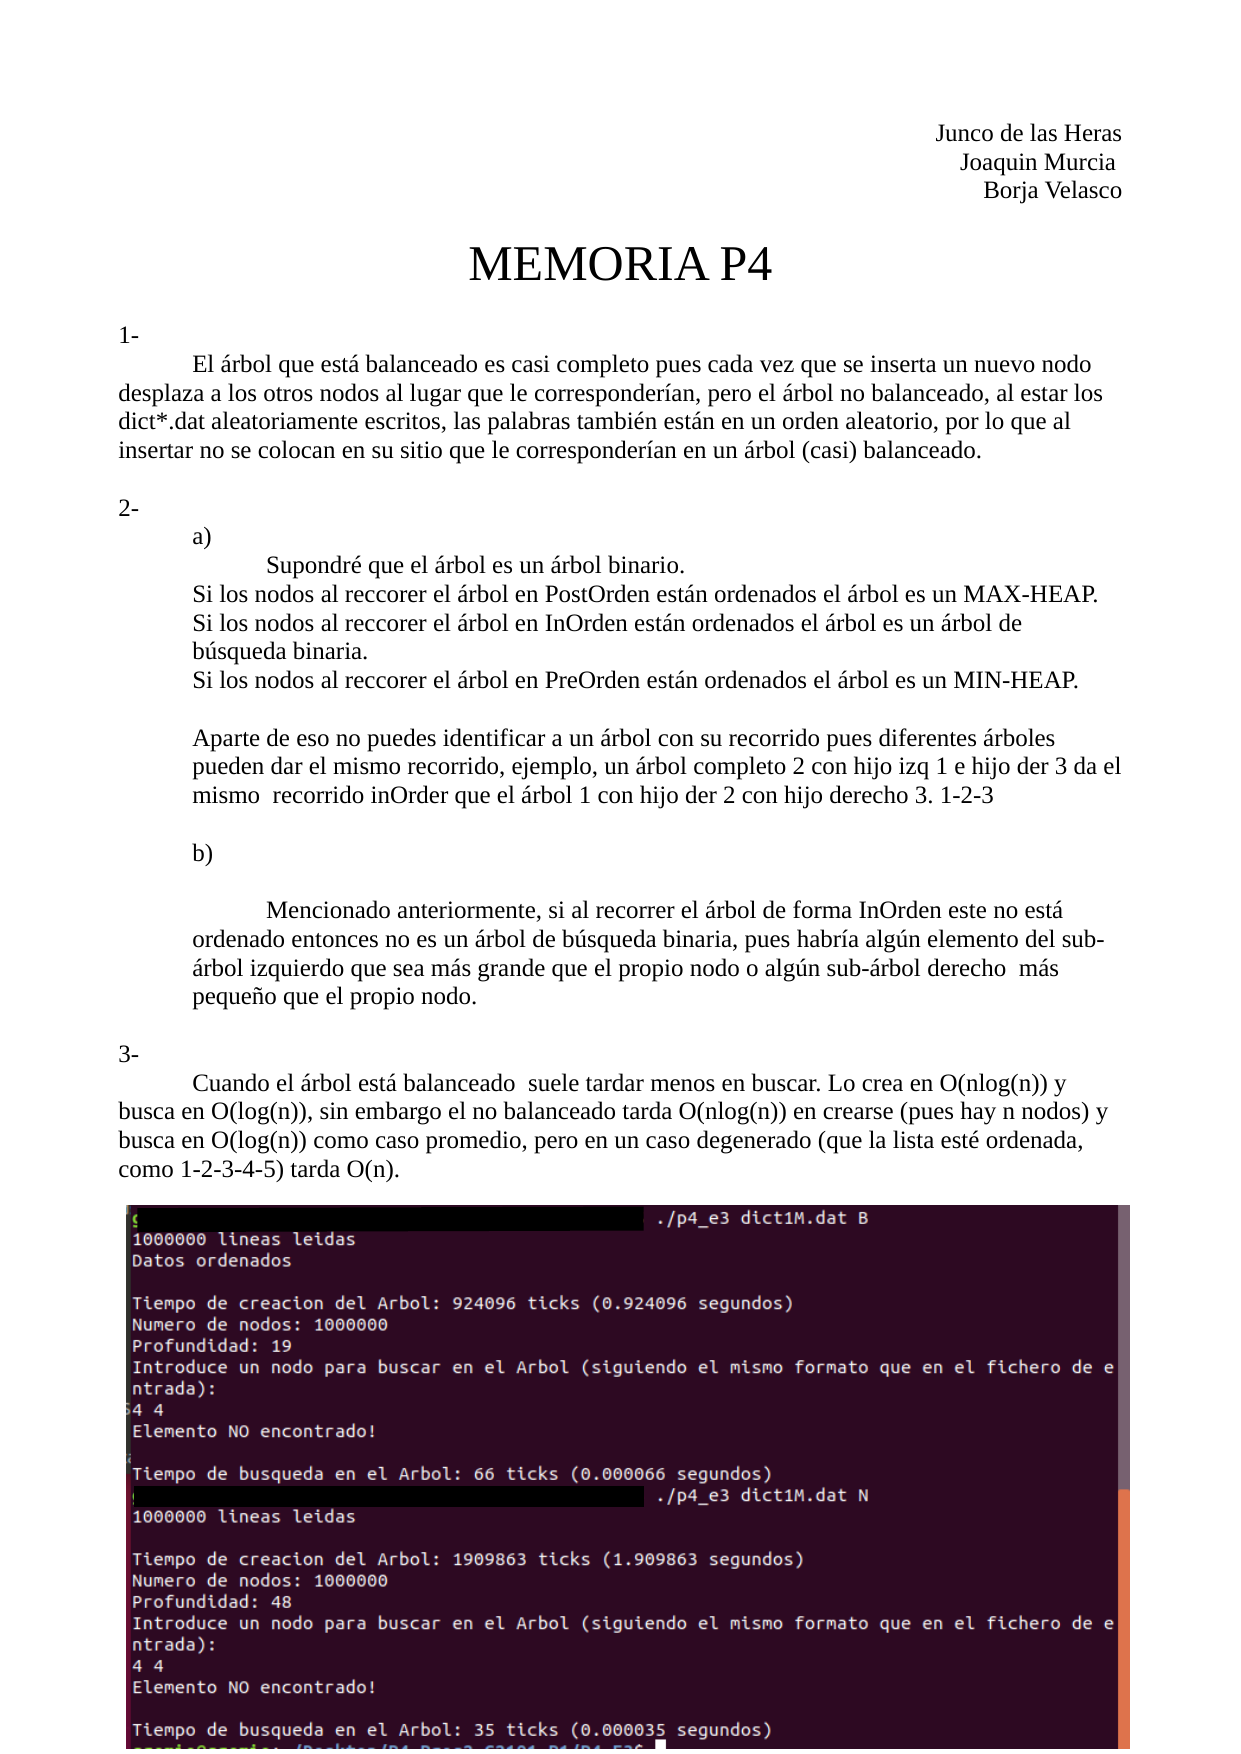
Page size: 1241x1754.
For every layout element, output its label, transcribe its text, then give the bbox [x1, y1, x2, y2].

text Aparte de eso no puedes identificar a un árbol con su recorrido pues diferentes árboles pueden dar el mismo recorrido, ejemplo, un árbol completo 2 con hijo izq 1 e hijo der 3 da el mismo recorrido inOrder que el árbol 1 con hijo der 2 con hijo derecho 3. 1-2-3 [118, 723, 1122, 809]
text El árbol que está balanceado es casi completo pues cada vez que se inserta un nuevo nodo desplaza a los otros nodos al lugar que le corresponderían, pero el árbol no balanceado, al estar los dict*.dat aleatoriamente escritos, las palabras también están en un orden aleatorio, por lo que al insertar no se colocan en su sitio que le corresponderían en un árbol (casi) balanceado. [118, 349, 1122, 464]
text Si los nodos al reccorer el árbol en InOrden están ordenados el árbol es un árbol de búsqueda binaria. [118, 608, 1122, 665]
text 1- [118, 320, 1122, 349]
text MEMORIA P4 [118, 234, 1122, 291]
text Cuando el árbol está balanceado suele tardar menos en buscar. Lo crea en O(nlog(n)) y busca en O(log(n)), sin embargo el no balanceado tarda O(nlog(n)) en crearse (pues hay n nodos) y busca en O(log(n)) como caso promedio, pero en un caso degenerado (que la lista esté ordenada, como 1-2-3-4-5) tarda O(n). [118, 1068, 1122, 1183]
text a) [118, 521, 1122, 550]
text Mencionado anteriormente, si al recorrer el árbol de forma InOrden este no está ordenado entonces no es un árbol de búsqueda binaria, pues habría algún elemento del sub- árbol izquierdo que sea más grande que el propio nodo o algún sub-árbol derecho más pequeño que el propio nodo. [118, 895, 1122, 1010]
text Supondré que el árbol es un árbol binario. [118, 550, 1122, 579]
text b) [118, 838, 1122, 866]
text 3- [118, 1039, 1122, 1068]
picture [126, 1205, 1130, 1749]
text Si los nodos al reccorer el árbol en PreOrden están ordenados el árbol es un MIN-HEAP. [118, 665, 1122, 694]
text 2- [118, 493, 1122, 521]
text Si los nodos al reccorer el árbol en PostOrden están ordenados el árbol es un MAX-HEAP. [118, 579, 1122, 608]
